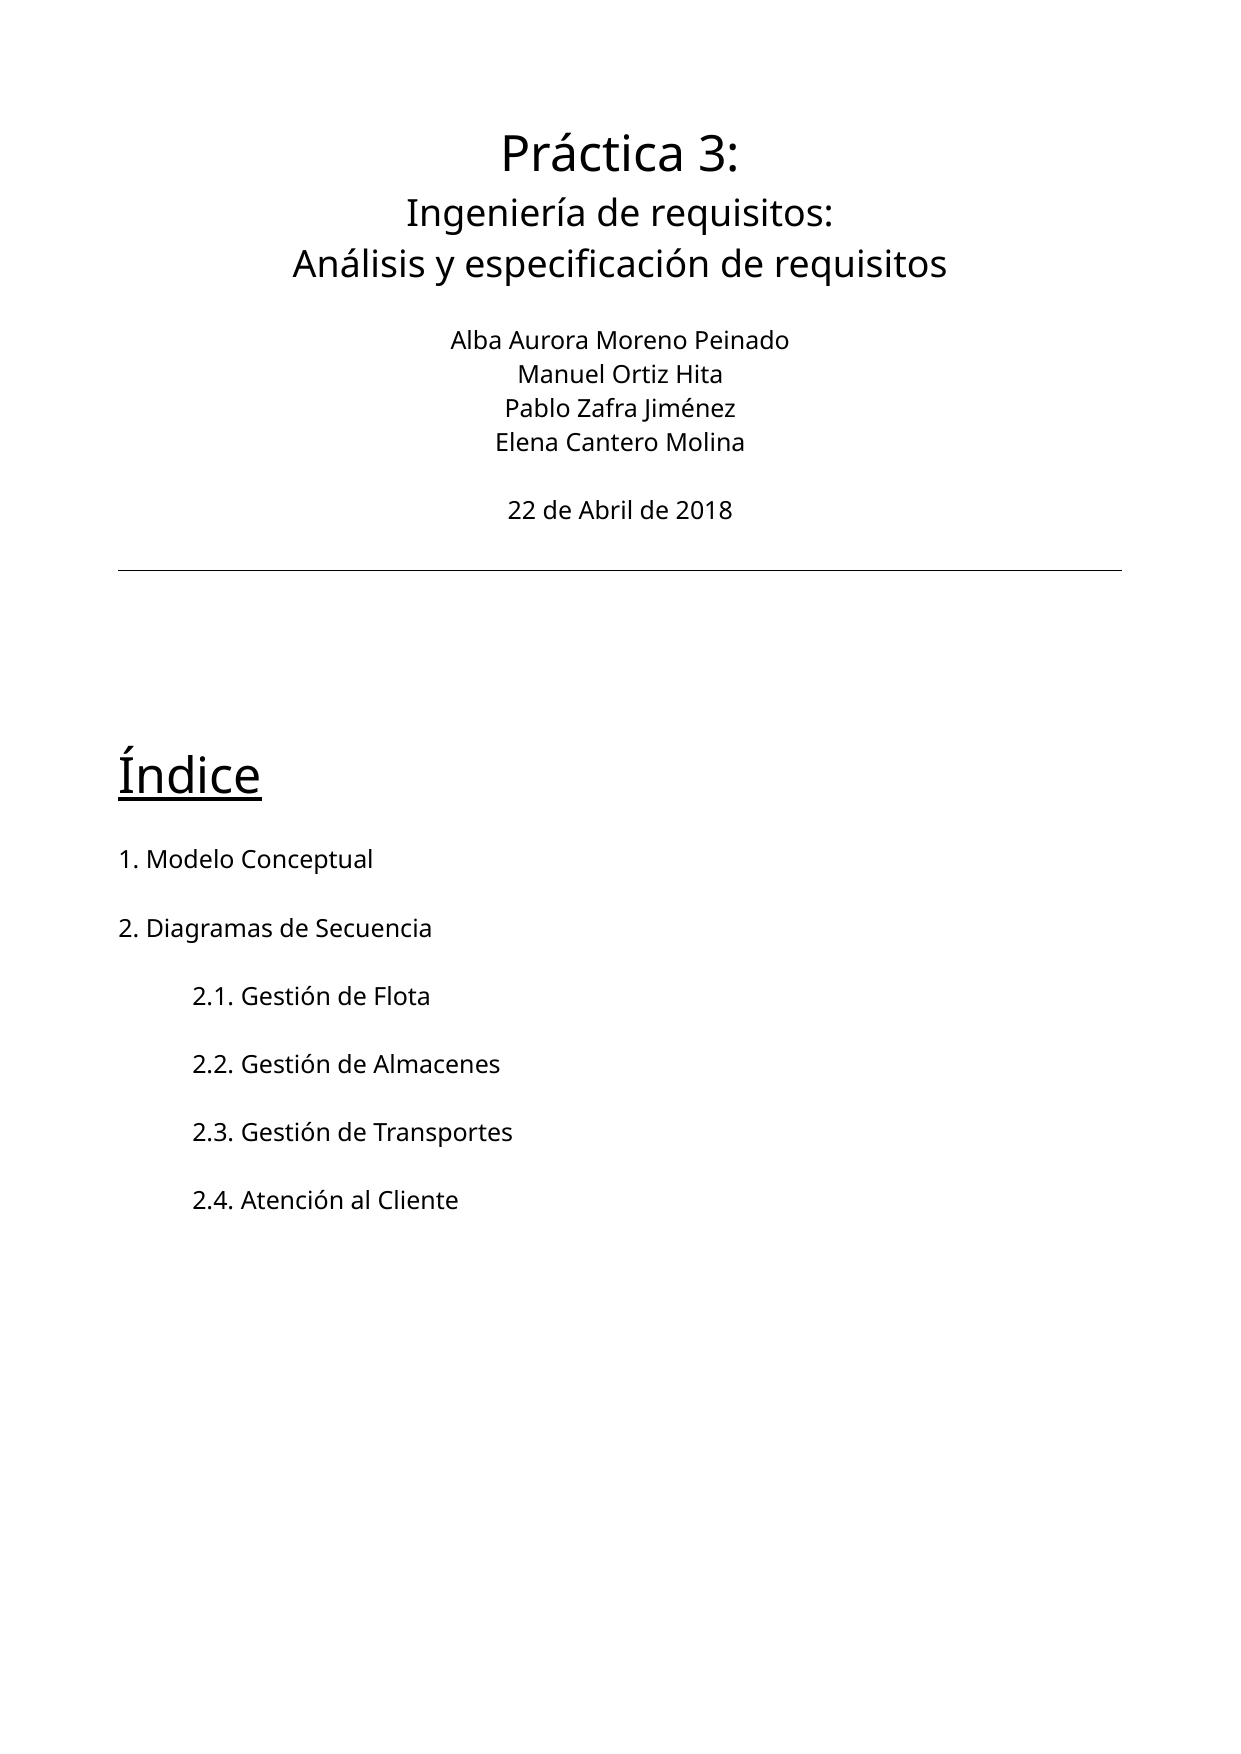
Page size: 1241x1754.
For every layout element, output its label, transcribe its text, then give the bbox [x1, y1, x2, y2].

text 2.1. Gestión de Flota [118, 978, 1122, 1012]
text 2.3. Gestión de Transportes [118, 1115, 1122, 1149]
text 1. Modelo Conceptual [118, 842, 1122, 876]
text Alba Aurora Moreno Peinado [118, 322, 1122, 356]
text 2.2. Gestión de Almacenes [118, 1047, 1122, 1081]
text Elena Cantero Molina [118, 424, 1122, 459]
text Pablo Zafra Jiménez [118, 391, 1122, 424]
text Práctica 3: [118, 118, 1122, 186]
text 2.4. Atención al Cliente [118, 1183, 1122, 1217]
text Análisis y especificación de requisitos [118, 237, 1122, 288]
text Manuel Ortiz Hita [118, 356, 1122, 391]
text 22 de Abril de 2018 [118, 493, 1122, 527]
text Índice [118, 740, 1122, 808]
text Ingeniería de requisitos: [118, 186, 1122, 237]
text 2. Diagramas de Secuencia [118, 910, 1122, 944]
